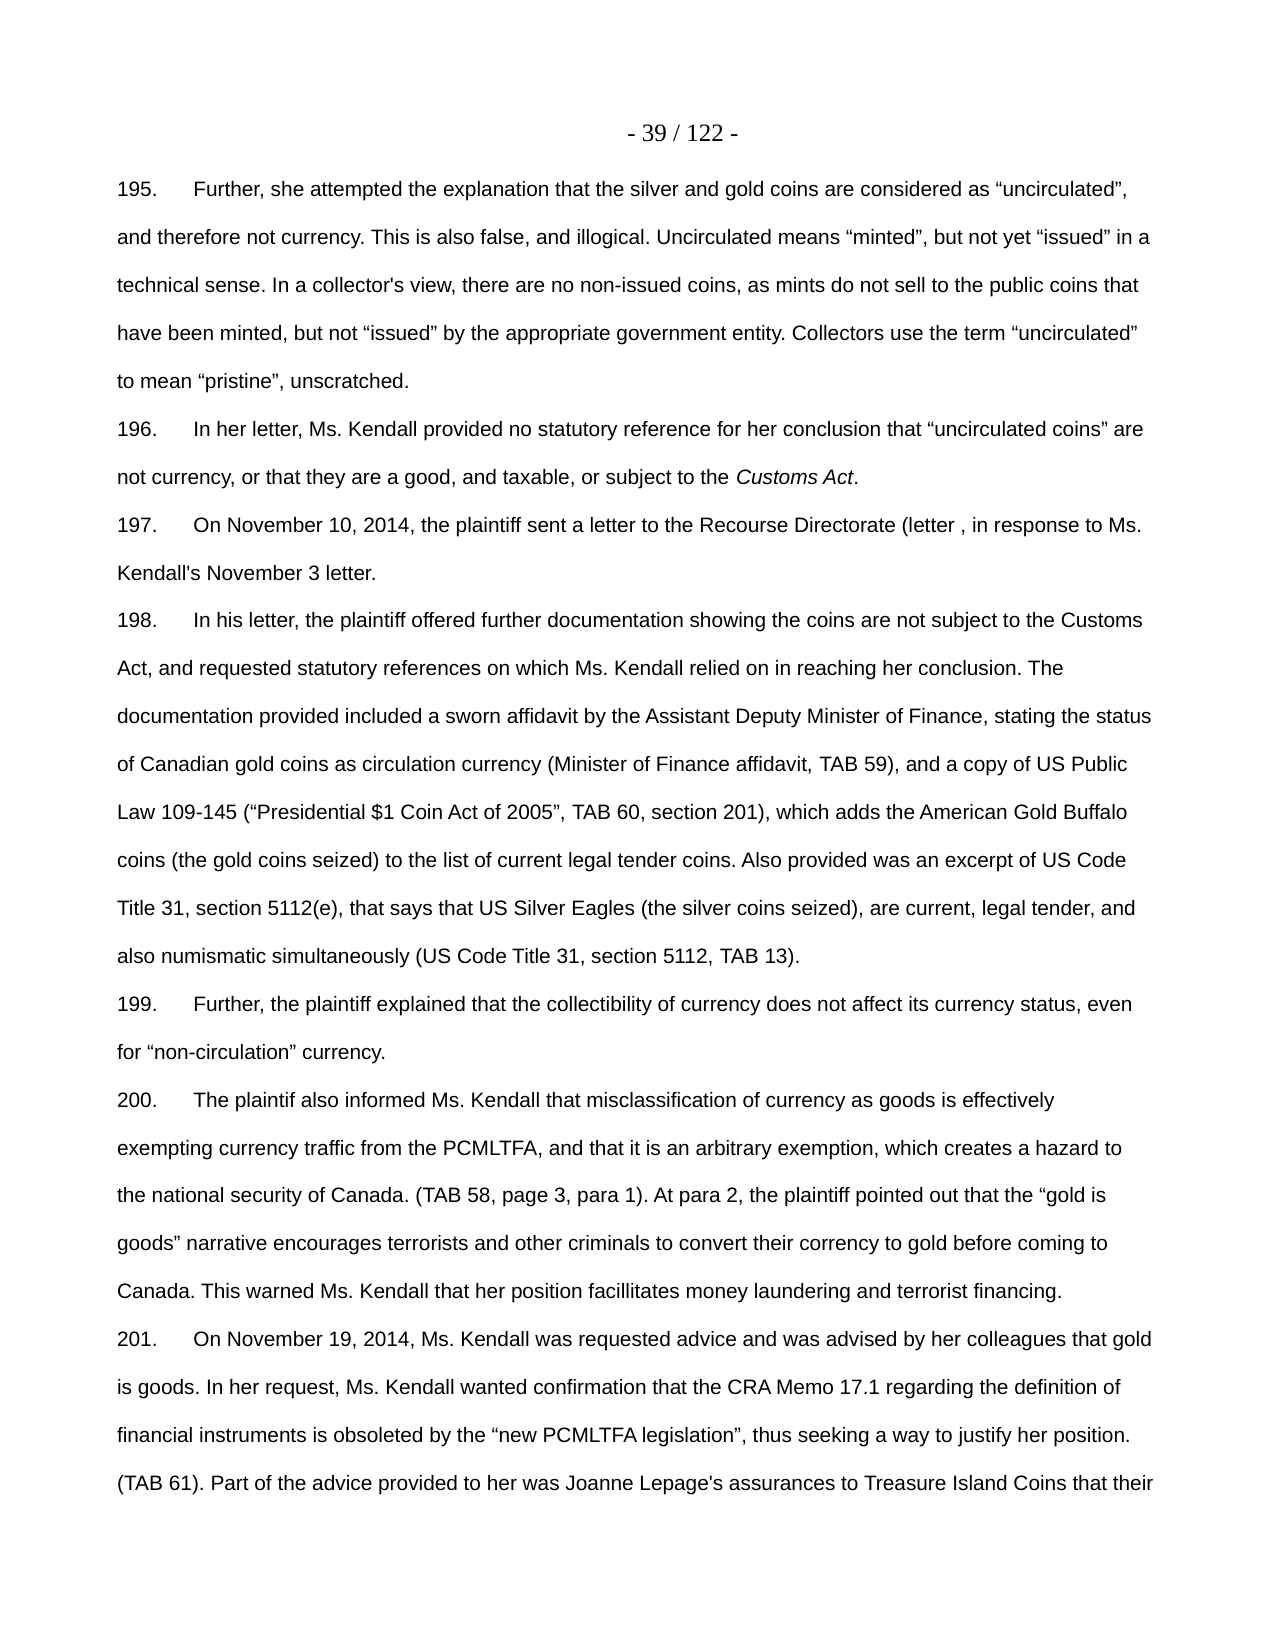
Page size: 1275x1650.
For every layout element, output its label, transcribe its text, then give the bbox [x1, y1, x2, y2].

subtitle On November 10, 2014, the plaintiff sent a letter to the Recourse Directorate (letter , in response to Ms. Kendall's November 3 letter. [117, 512, 1157, 584]
subtitle Further, she attempted the explanation that the silver and gold coins are considered as “uncirculated”, and therefore not currency. This is also false, and illogical. Uncirculated means “minted”, but not yet “issued” in a technical sense. In a collector's view, there are no non-issued coins, as mints do not sell to the public coins that have been minted, but not “issued” by the appropriate government entity. Collectors use the term “uncirculated” to mean “pristine”, unscratched. [117, 177, 1157, 393]
subtitle In her letter, Ms. Kendall provided no statutory reference for her conclusion that “uncirculated coins” are not currency, or that they are a good, and taxable, or subject to the Customs Act. [117, 417, 1157, 488]
subtitle The plaintif also informed Ms. Kendall that misclassification of currency as goods is effectively exempting currency traffic from the PCMLTFA, and that it is an arbitrary exemption, which creates a hazard to the national security of Canada. (TAB 58, page 3, para 1). At para 2, the plaintiff pointed out that the “gold is goods” narrative encourages terrorists and other criminals to convert their corrency to gold before coming to Canada. This warned Ms. Kendall that her position facillitates money laundering and terrorist financing. [117, 1087, 1157, 1303]
subtitle In his letter, the plaintiff offered further documentation showing the coins are not subject to the Customs Act, and requested statutory references on which Ms. Kendall relied on in reaching her conclusion. The documentation provided included a sworn affidavit by the Assistant Deputy Minister of Finance, stating the status of Canadian gold coins as circulation currency (Minister of Finance affidavit, TAB 59), and a copy of US Public Law 109-145 (“Presidential $1 Coin Act of 2005”, TAB 60, section 201), which adds the American Gold Buffalo coins (the gold coins seized) to the list of current legal tender coins. Also provided was an excerpt of US Code Title 31, section 5112(e), that says that US Silver Eagles (the silver coins seized), are current, legal tender, and also numismatic simultaneously (US Code Title 31, section 5112, TAB 13). [117, 608, 1157, 968]
subtitle On November 19, 2014, Ms. Kendall was requested advice and was advised by her colleagues that gold is goods. In her request, Ms. Kendall wanted confirmation that the CRA Memo 17.1 regarding the definition of financial instruments is obsoleted by the “new PCMLTFA legislation”, thus seeking a way to justify her position. (TAB 61). Part of the advice provided to her was Joanne Lepage's assurances to Treasure Island Coins that their [117, 1327, 1157, 1495]
subtitle Further, the plaintiff explained that the collectibility of currency does not affect its currency status, even for “non-circulation” currency. [117, 992, 1157, 1063]
